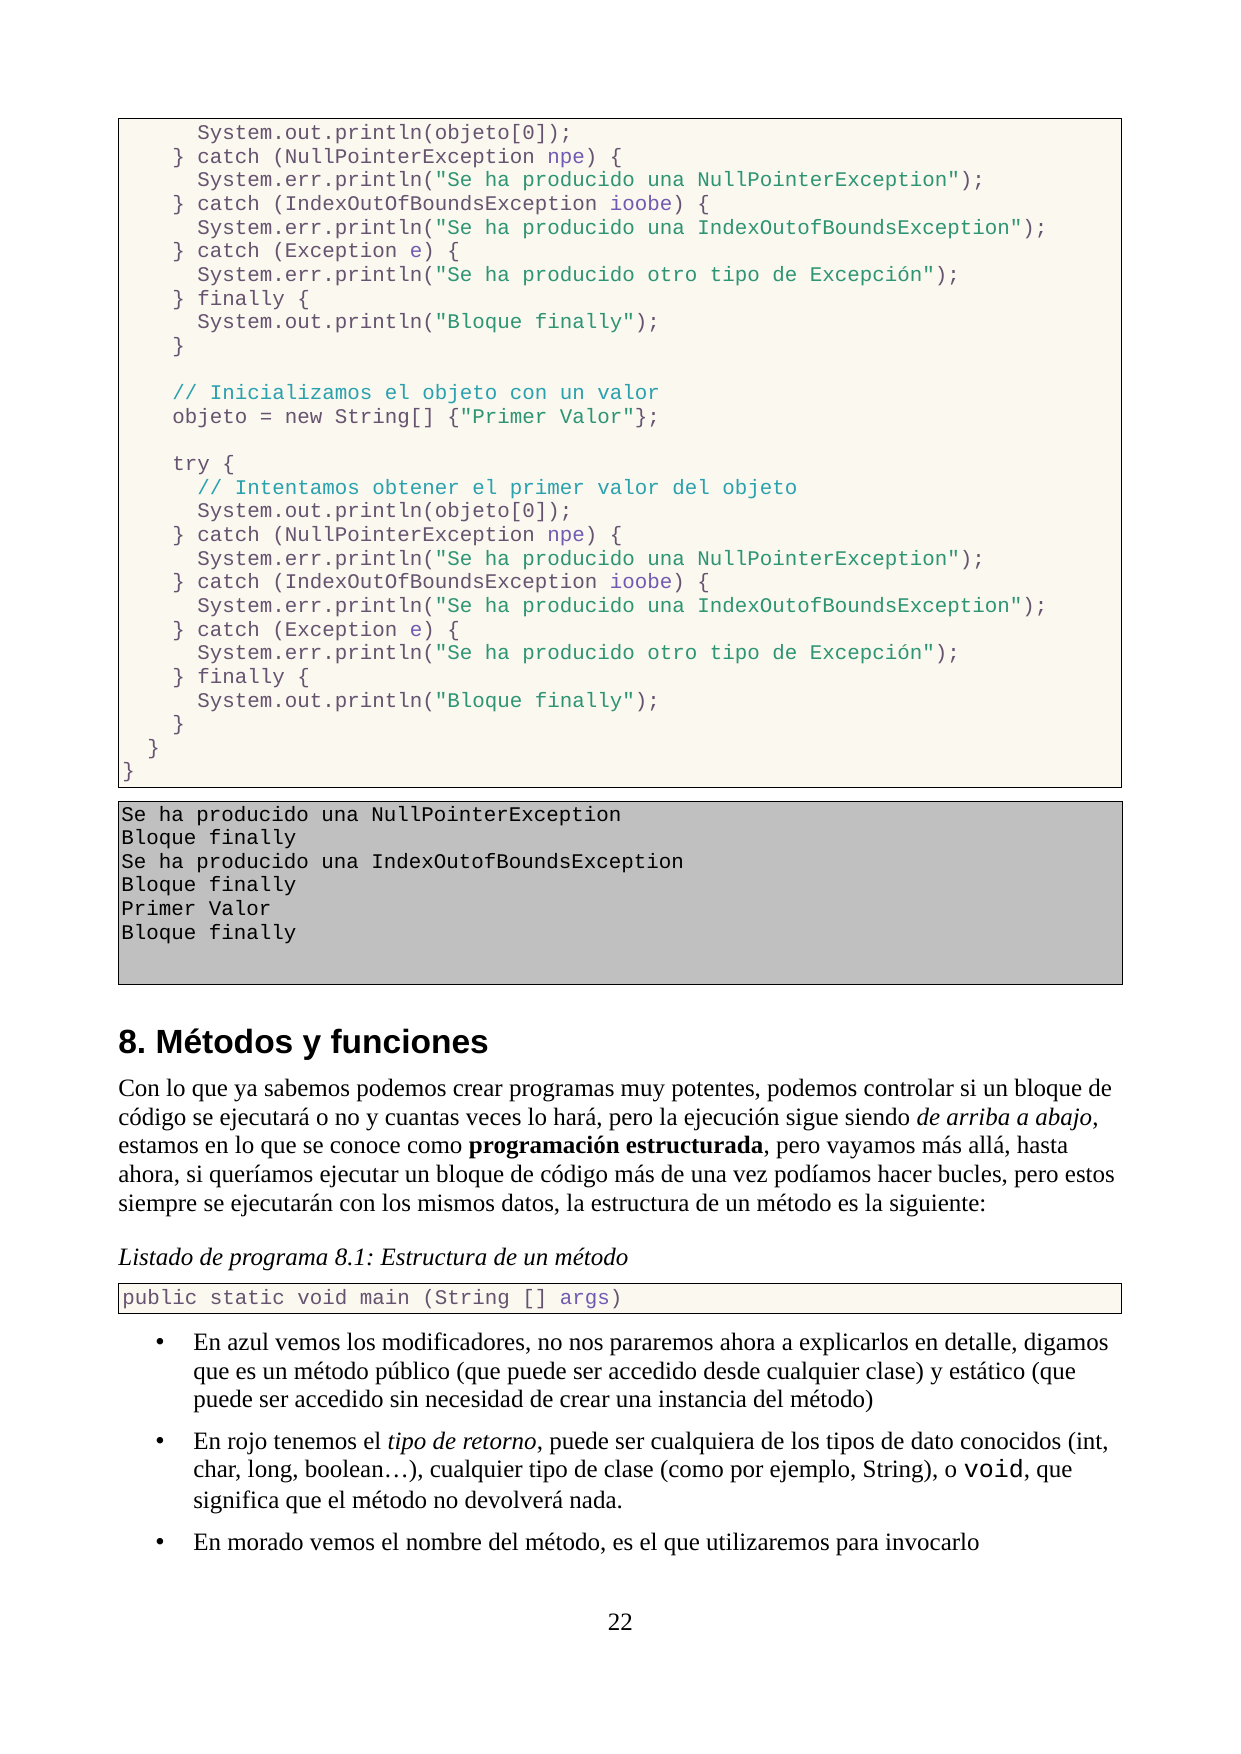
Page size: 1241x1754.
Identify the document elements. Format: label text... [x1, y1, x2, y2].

text } finally { [119, 284, 1121, 307]
text try { [119, 449, 1121, 473]
list Listado de programa 8.1: Estructura de un método [118, 1242, 1122, 1271]
text } finally { [119, 662, 1121, 686]
text System.err.println("Se ha producido una NullPointerException"); [119, 165, 1121, 189]
text objeto = new String[] {"Primer Valor"}; [119, 402, 1121, 426]
text Se ha producido una IndexOutofBoundsException [119, 848, 1122, 871]
text } [119, 709, 1121, 733]
text } [119, 331, 1121, 354]
text public static void main (String [] args) [119, 1284, 1121, 1313]
text System.out.println(objeto[0]); [119, 119, 1121, 142]
text Bloque finally [119, 824, 1122, 848]
text System.err.println("Se ha producido otro tipo de Excepción"); [119, 638, 1121, 662]
list En azul vemos los modificadores, no nos pararemos ahora a explicarlos en detalle, digamos que es un método público (que puede ser accedido desde cualquier clase) y estático (que puede ser accedido sin necesidad de crear una instancia del método) [156, 1327, 1122, 1413]
text System.out.println(objeto[0]); [119, 496, 1121, 520]
list En rojo tenemos el tipo de retorno, puede ser cualquiera de los tipos de dato conocidos (int, char, long, boolean…), cualquier tipo de clase (como por ejemplo, String), o void, que significa que el método no devolverá nada. [156, 1426, 1122, 1514]
text // Intentamos obtener el primer valor del objeto [119, 473, 1121, 496]
text Primer Valor [119, 895, 1122, 919]
text System.err.println("Se ha producido otro tipo de Excepción"); [119, 260, 1121, 284]
text Con lo que ya sabemos podemos crear programas muy potentes, podemos controlar si un bloque de código se ejecutará o no y cuantas veces lo hará, pero la ejecución sigue siendo de arriba a abajo, estamos en lo que se conoce como programación estructurada, pero vayamos más allá, hasta ahora, si queríamos ejecutar un bloque de código más de una vez podíamos hacer bucles, pero estos siempre se ejecutarán con los mismos datos, la estructura de un método es la siguiente: [118, 1073, 1122, 1217]
text } catch (NullPointerException npe) { [119, 520, 1121, 544]
text } [119, 733, 1121, 757]
text } catch (Exception e) { [119, 236, 1121, 260]
text } catch (NullPointerException npe) { [119, 142, 1121, 165]
text // Inicializamos el objeto con un valor [119, 378, 1121, 402]
text } catch (IndexOutOfBoundsException ioobe) { [119, 567, 1121, 591]
text Bloque finally [119, 871, 1122, 895]
text System.out.println("Bloque finally"); [119, 686, 1121, 709]
text System.err.println("Se ha producido una NullPointerException"); [119, 544, 1121, 567]
text System.out.println("Bloque finally"); [119, 307, 1121, 331]
text } catch (Exception e) { [119, 615, 1121, 638]
text } [119, 757, 1121, 787]
text System.err.println("Se ha producido una IndexOutofBoundsException"); [119, 591, 1121, 615]
text } catch (IndexOutOfBoundsException ioobe) { [119, 189, 1121, 213]
text Bloque finally [119, 919, 1122, 945]
list En morado vemos el nombre del método, es el que utilizaremos para invocarlo [156, 1527, 1122, 1555]
text Se ha producido una NullPointerException [119, 802, 1122, 824]
subtitle Métodos y funciones [118, 1022, 1122, 1061]
text System.err.println("Se ha producido una IndexOutofBoundsException"); [119, 213, 1121, 236]
